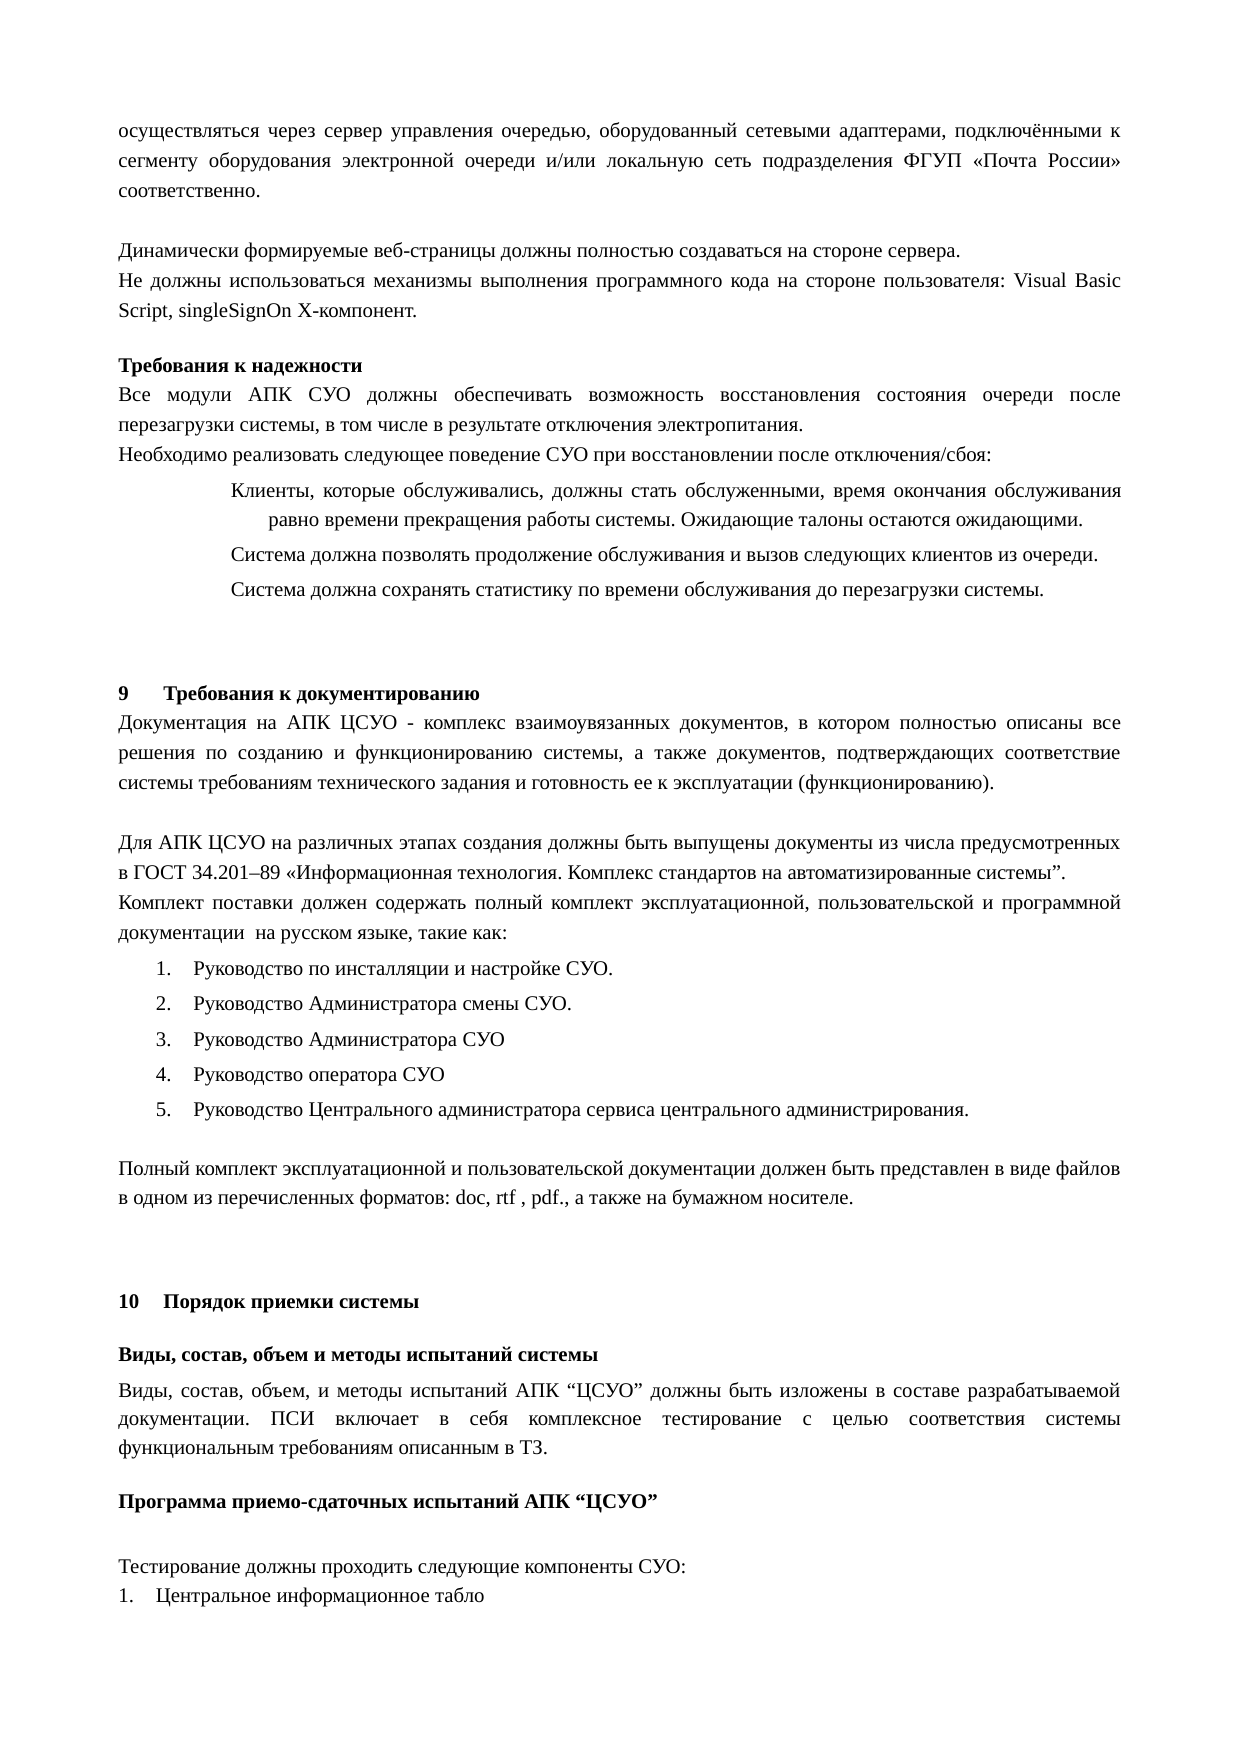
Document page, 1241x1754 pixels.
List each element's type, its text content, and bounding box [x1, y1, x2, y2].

list Руководство по инсталляции и настройке СУО. [156, 956, 1122, 980]
text Система должна позволять продолжение обслуживания и вызов следующих клиентов из очереди. [231, 542, 1122, 566]
list Центральное информационное табло [118, 1583, 1122, 1607]
text Документация на АПК ЦСУО - комплекс взаимоувязанных документов, в котором полностью описаны все решения по созданию и функционированию системы, а также документов, подтверждающих соответствие системы требованиям технического задания и готовность ее к эксплуатации (функционированию). [118, 710, 1122, 794]
list Требования к документированию [118, 681, 1122, 705]
list Руководство Центрального администратора сервиса центрального администрирования. [156, 1097, 1122, 1121]
text Тестирование должны проходить следующие компоненты СУО: [118, 1554, 1122, 1578]
list Руководство оператора СУО [156, 1062, 1122, 1086]
text Комплект поставки должен содержать полный комплект эксплуатационной, пользовательской и программной документации на русском языке, такие как: [118, 890, 1122, 944]
text Не должны использоваться механизмы выполнения программного кода на стороне пользователя: Visual Basic Script, singleSignOn X-компонент. [118, 268, 1122, 322]
text Динамически формируемые веб-страницы должны полностью создаваться на стороне сервера. [118, 238, 1122, 262]
list Руководство Администратора смены СУО. [156, 991, 1122, 1015]
text Виды, состав, объем и методы испытаний системы [118, 1342, 1122, 1366]
text осуществляться через сервер управления очередью, оборудованный сетевыми адаптерами, подключёнными к сегменту оборудования электронной очереди и/или локальную сеть подразделения ФГУП «Почта России» соответственно. [118, 118, 1122, 202]
text Все модули АПК СУО должны обеспечивать возможность восстановления состояния очереди после перезагрузки системы, в том числе в результате отключения электропитания. [118, 382, 1122, 436]
text Полный комплект эксплуатационной и пользовательской документации должен быть представлен в виде файлов в одном из перечисленных форматов: doc, rtf , pdf., а также на бумажном носителе. [118, 1156, 1122, 1209]
text Виды, состав, объем, и методы испытаний АПК “ЦСУО” должны быть изложены в составе разрабатываемой документации. ПСИ включает в себя комплексное тестирование с целью соответствия системы функциональным требованиям описанным в ТЗ. [118, 1377, 1122, 1459]
text Требования к надежности [118, 353, 1122, 377]
list Порядок приемки системы [118, 1288, 1122, 1313]
text Клиенты, которые обслуживались, должны стать обслуженными, время окончания обслуживания равно времени прекращения работы системы. Ожидающие талоны остаются ожидающими. [231, 478, 1122, 531]
text Программа приемо-сдаточных испытаний АПК “ЦСУО” [118, 1489, 1122, 1513]
list Руководство Администратора СУО [156, 1026, 1122, 1051]
text Система должна сохранять статистику по времени обслуживания до перезагрузки системы. [231, 577, 1122, 601]
text Необходимо реализовать следующее поведение СУО при восстановлении после отключения/сбоя: [118, 442, 1122, 466]
text Для АПК ЦСУО на различных этапах создания должны быть выпущены документы из числа предусмотренных в ГОСТ 34.201–89 «Информационная технология. Комплекс стандартов на автоматизированные системы”. [118, 830, 1122, 884]
